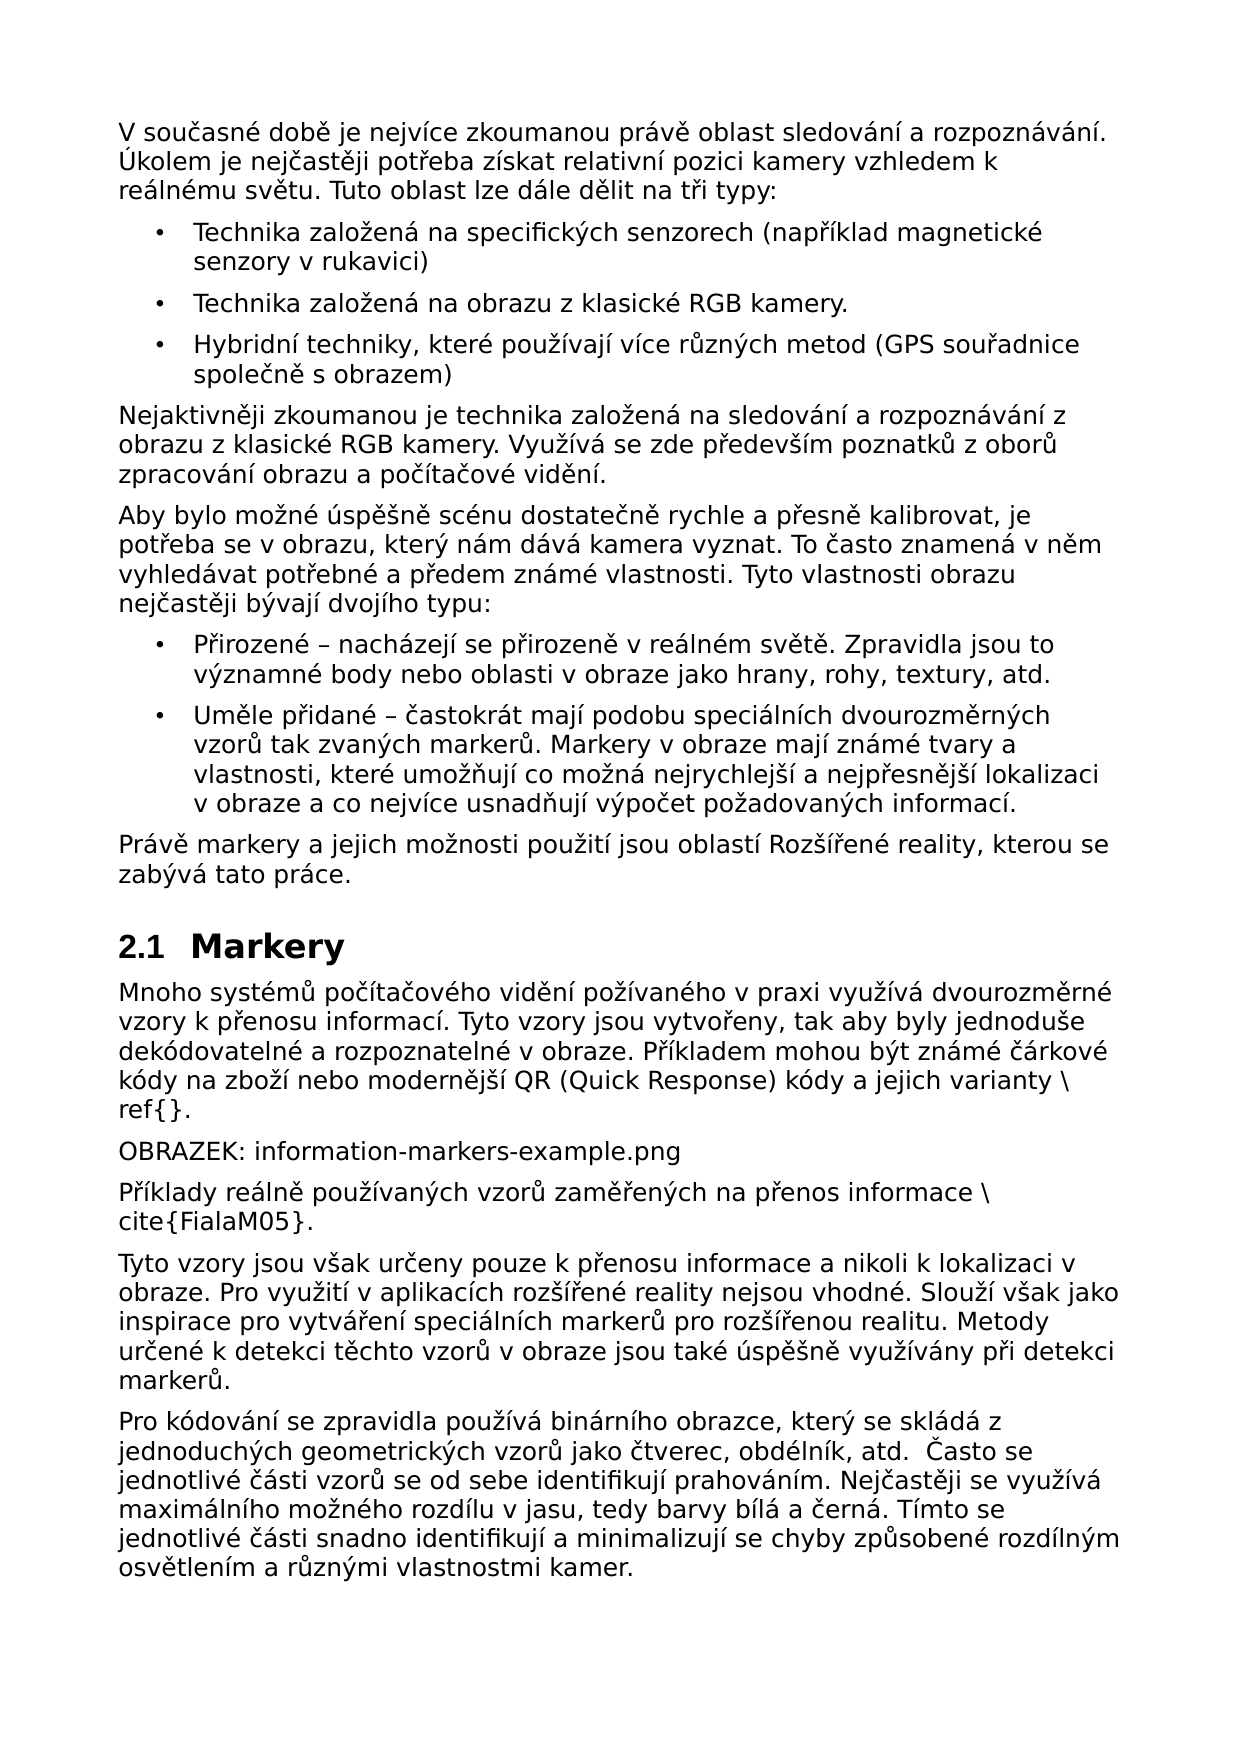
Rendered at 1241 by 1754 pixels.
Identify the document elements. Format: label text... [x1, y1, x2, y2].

text Mnoho systémů počítačového vidění požívaného v praxi využívá dvourozměrné vzory k přenosu informací. Tyto vzory jsou vytvořeny, tak aby byly jednoduše dekódovatelné a rozpoznatelné v obraze. Příkladem mohou být známé čárkové kódy na zboží nebo modernější QR (Quick Response) kódy a jejich varianty \ref{}. [118, 978, 1122, 1124]
subtitle Markery [118, 926, 1122, 966]
text Právě markery a jejich možnosti použití jsou oblastí Rozšířené reality, kterou se zabývá tato práce. [118, 831, 1122, 889]
text Tyto vzory jsou však určeny pouze k přenosu informace a nikoli k lokalizaci v obraze. Pro využití v aplikacích rozšířené reality nejsou vhodné. Slouží však jako inspirace pro vytváření speciálních markerů pro rozšířenou realitu. Metody určené k detekci těchto vzorů v obraze jsou také úspěšně využívány při detekci markerů. [118, 1249, 1122, 1395]
text Nejaktivněji zkoumanou je technika založená na sledování a rozpoznávání z obrazu z klasické RGB kamery. Využívá se zde především poznatků z oborů zpracování obrazu a počítačové vidění. [118, 401, 1122, 489]
list Technika založená na specifických senzorech (například magnetické senzory v rukavici) [156, 218, 1122, 276]
list Technika založená na obrazu z klasické RGB kamery. [156, 289, 1122, 318]
list Hybridní techniky, které používají více různých metod (GPS souřadnice společně s obrazem) [156, 331, 1122, 389]
text Pro kódování se zpravidla používá binárního obrazce, který se skládá z jednoduchých geometrických vzorů jako čtverec, obdélník, atd. Často se jednotlivé části vzorů se od sebe identifikují prahováním. Nejčastěji se využívá maximálního možného rozdílu v jasu, tedy barvy bílá a černá. Tímto se jednotlivé části snadno identifikují a minimalizují se chyby způsobené rozdílným osvětlením a různými vlastnostmi kamer. [118, 1408, 1122, 1583]
text OBRAZEK: information-markers-example.png [118, 1137, 1122, 1166]
list Přirozené – nacházejí se přirozeně v reálném světě. Zpravidla jsou to významné body nebo oblasti v obraze jako hrany, rohy, textury, atd. [156, 631, 1122, 689]
text V současné době je nejvíce zkoumanou právě oblast sledování a rozpoznávání. Úkolem je nejčastěji potřeba získat relativní pozici kamery vzhledem k reálnému světu. Tuto oblast lze dále dělit na tři typy: [118, 118, 1122, 206]
list Uměle přidané – častokrát mají podobu speciálních dvourozměrných vzorů tak zvaných markerů. Markery v obraze mají známé tvary a vlastnosti, které umožňují co možná nejrychlejší a nejpřesnější lokalizaci v obraze a co nejvíce usnadňují výpočet požadovaných informací. [156, 701, 1122, 818]
text Příklady reálně používaných vzorů zaměřených na přenos informace \cite{FialaM05}. [118, 1178, 1122, 1237]
text Aby bylo možné úspěšně scénu dostatečně rychle a přesně kalibrovat, je potřeba se v obrazu, který nám dává kamera vyznat. To často znamená v něm vyhledávat potřebné a předem známé vlastnosti. Tyto vlastnosti obrazu nejčastěji bývají dvojího typu: [118, 501, 1122, 618]
